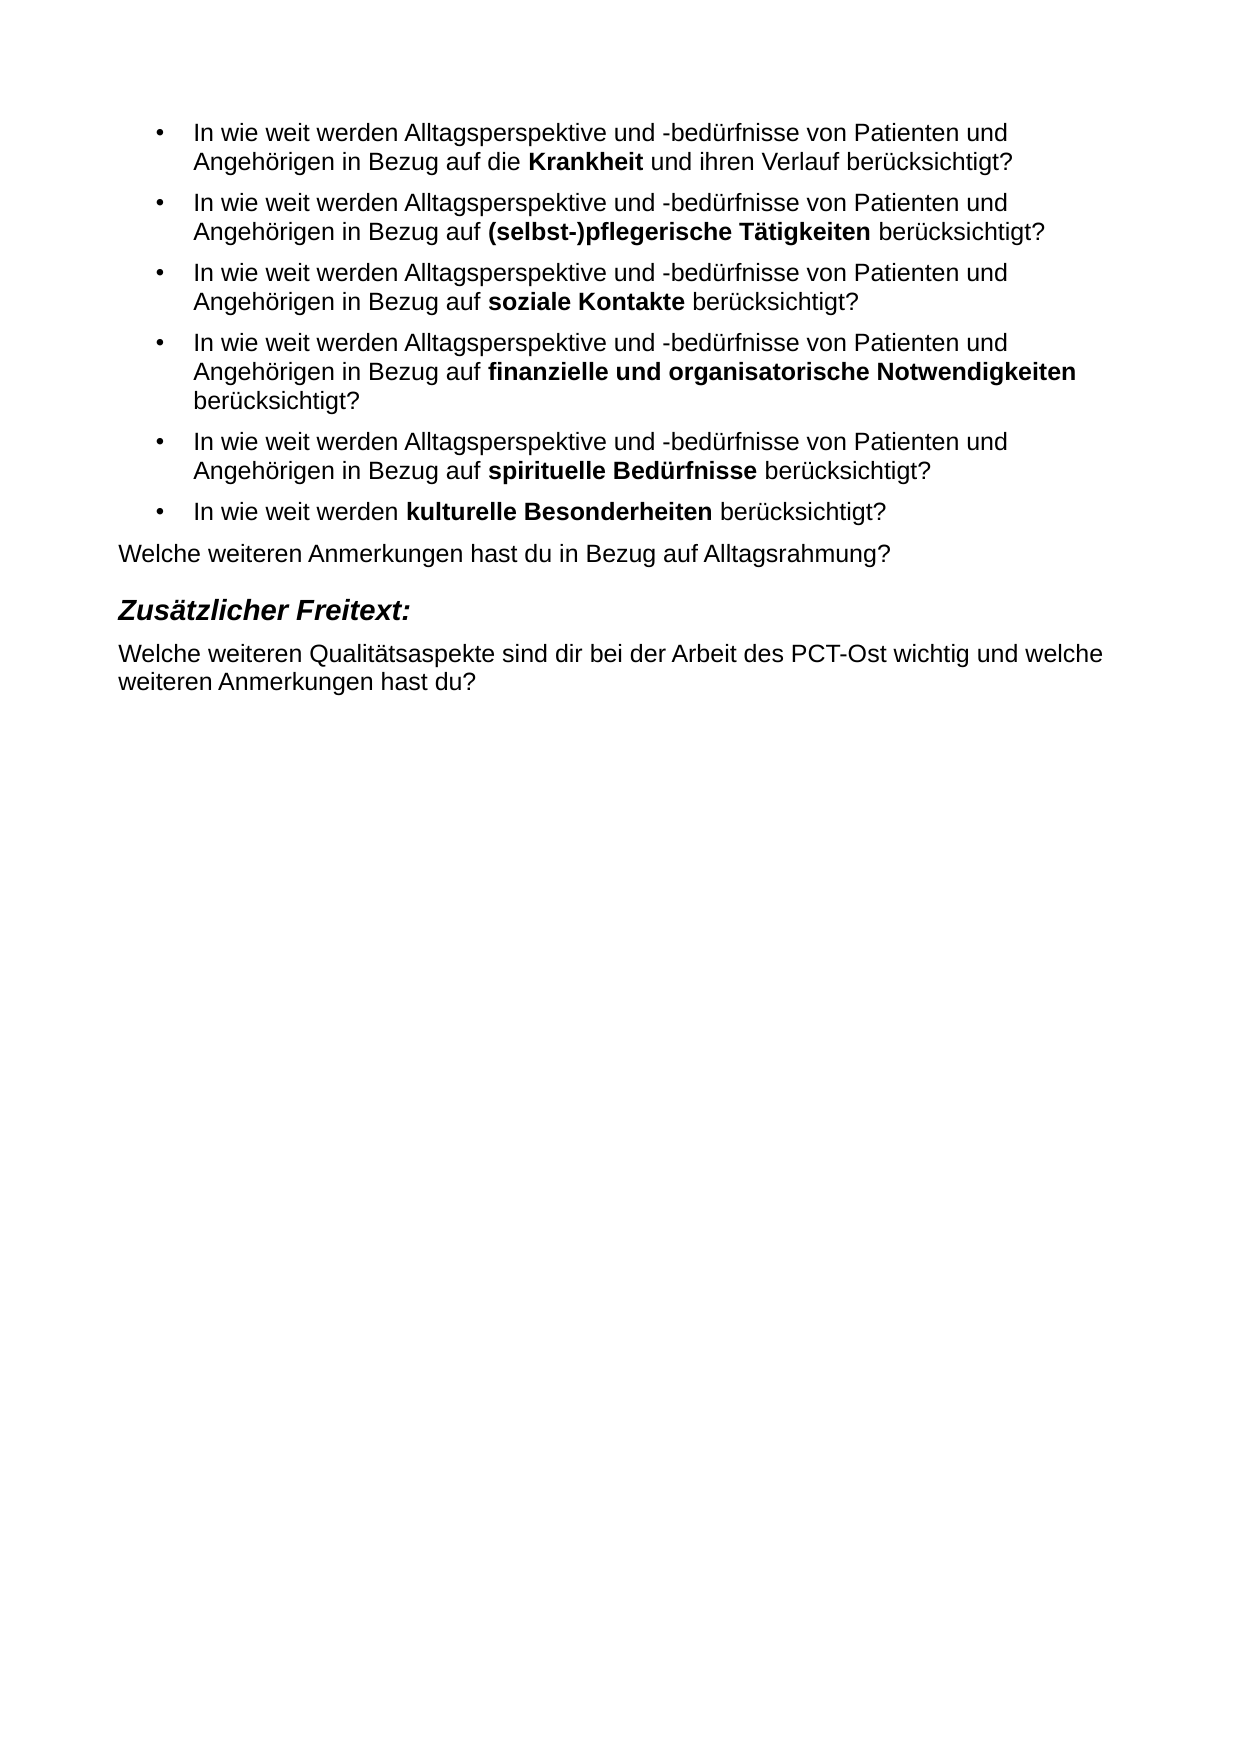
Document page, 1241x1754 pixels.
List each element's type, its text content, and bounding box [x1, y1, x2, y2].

list In wie weit werden Alltagsperspektive und -bedürfnisse von Patienten und Angehörigen in Bezug auf spirituelle Bedürfnisse berücksichtigt? [156, 427, 1122, 485]
text Welche weiteren Anmerkungen hast du in Bezug auf Alltagsrahmung? [118, 539, 1122, 567]
subtitle Zusätzlicher Freitext: [118, 592, 1122, 626]
list In wie weit werden Alltagsperspektive und -bedürfnisse von Patienten und Angehörigen in Bezug auf soziale Kontakte berücksichtigt? [156, 258, 1122, 316]
list In wie weit werden Alltagsperspektive und -bedürfnisse von Patienten und Angehörigen in Bezug auf die Krankheit und ihren Verlauf berücksichtigt? [156, 118, 1122, 176]
list In wie weit werden Alltagsperspektive und -bedürfnisse von Patienten und Angehörigen in Bezug auf (selbst-)pflegerische Tätigkeiten berücksichtigt? [156, 188, 1122, 246]
text Welche weiteren Qualitätsaspekte sind dir bei der Arbeit des PCT-Ost wichtig und welche weiteren Anmerkungen hast du? [118, 638, 1122, 696]
list In wie weit werden Alltagsperspektive und -bedürfnisse von Patienten und Angehörigen in Bezug auf finanzielle und organisatorische Notwendigkeiten berücksichtigt? [156, 328, 1122, 415]
list In wie weit werden kulturelle Besonderheiten berücksichtigt? [156, 497, 1122, 526]
